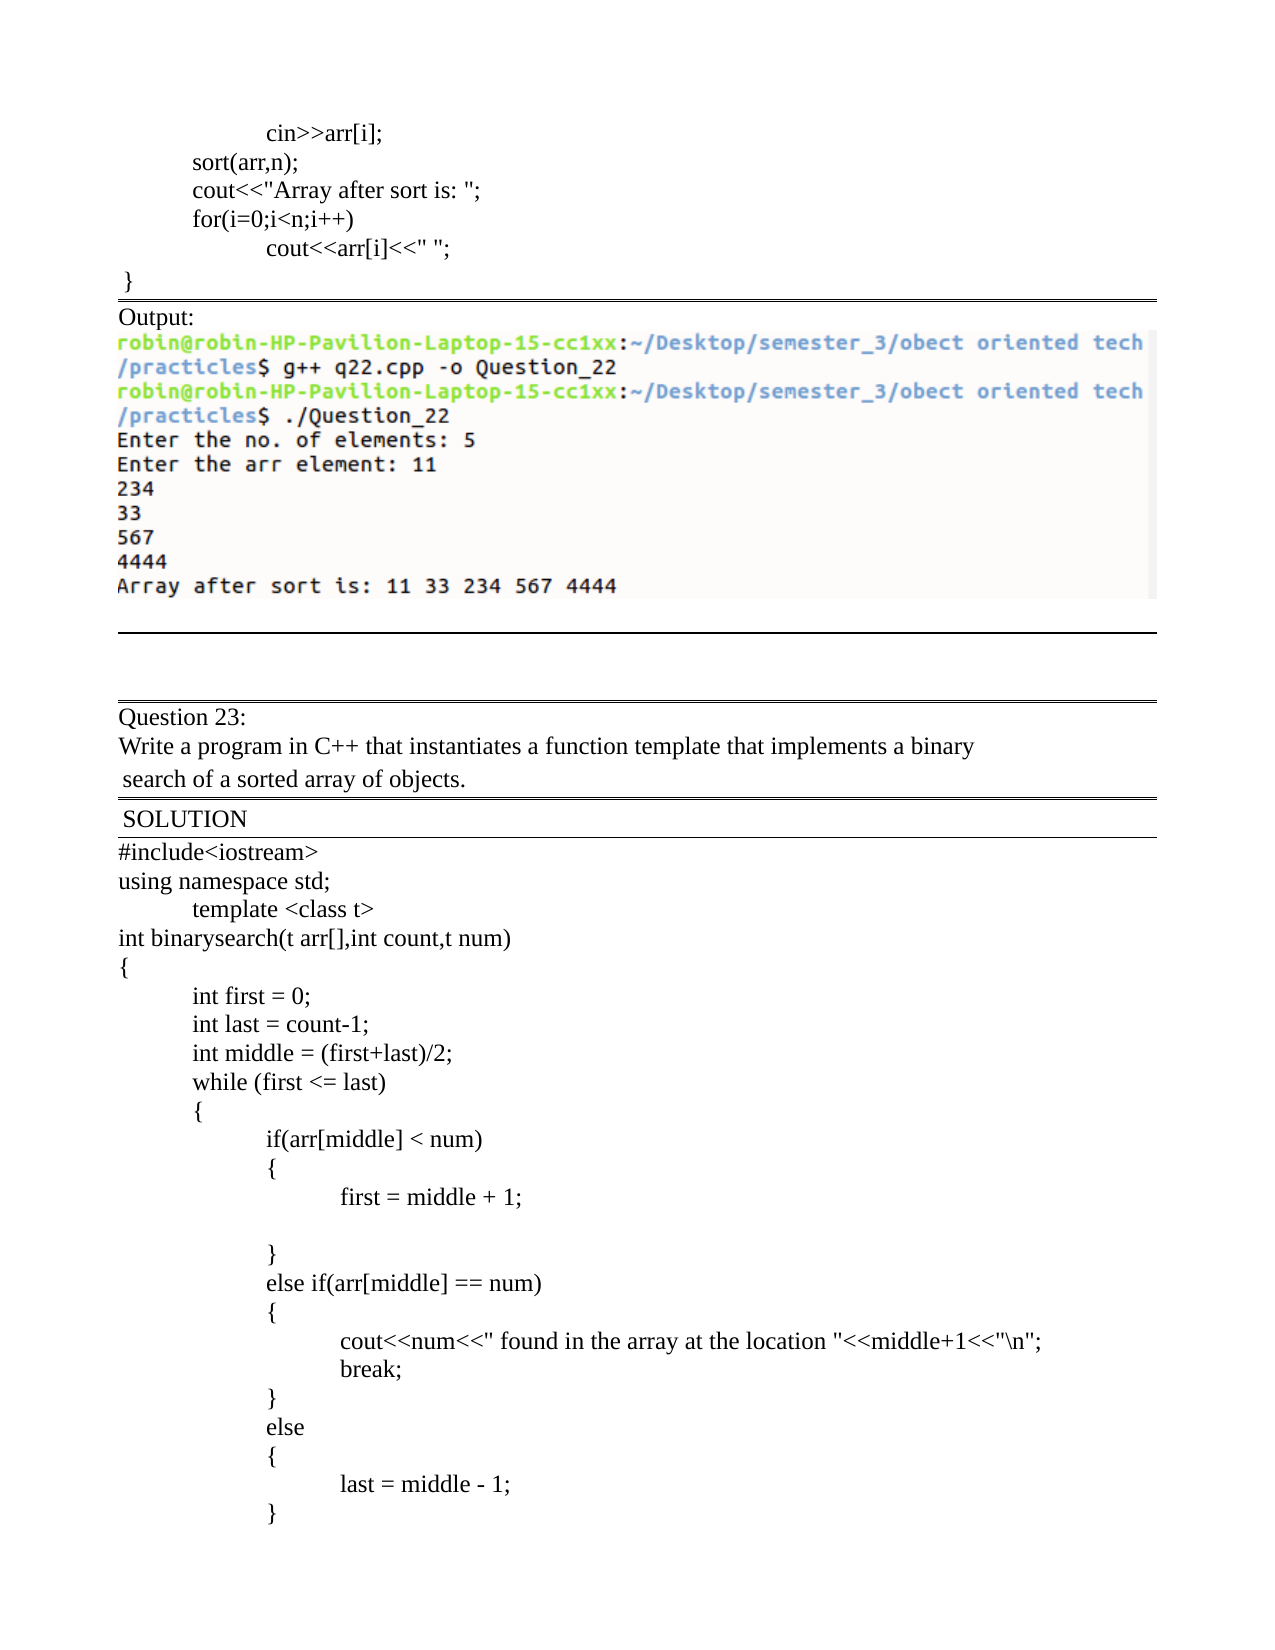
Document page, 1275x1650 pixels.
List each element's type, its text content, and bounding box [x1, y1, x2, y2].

text last = middle - 1; [118, 1469, 1157, 1498]
text Output: [118, 302, 1157, 330]
text int first = 0; [118, 981, 1157, 1009]
text Write a program in C++ that instantiates a function template that implements a binary [118, 731, 1157, 760]
text SOLUTION [118, 800, 1157, 837]
text } [118, 1498, 1157, 1527]
text { [118, 1096, 1157, 1124]
text else [118, 1412, 1157, 1441]
text template <class t> [118, 894, 1157, 923]
text } [118, 1239, 1157, 1268]
text break; [118, 1354, 1157, 1383]
text cout<<num<<" found in the array at the location "<<middle+1<<"\n"; [118, 1326, 1157, 1354]
text cin>>arr[i]; [118, 118, 1157, 147]
text using namespace std; [118, 866, 1157, 894]
text while (first <= last) [118, 1067, 1157, 1096]
text if(arr[middle] < num) [118, 1124, 1157, 1153]
text Question 23: [118, 703, 1157, 731]
text for(i=0;i<n;i++) [118, 204, 1157, 233]
text first = middle + 1; [118, 1182, 1157, 1211]
text } [118, 262, 1157, 299]
text #include<iostream> [118, 838, 1157, 866]
text int binarysearch(t arr[],int count,t num) [118, 923, 1157, 952]
text sort(arr,n); [118, 147, 1157, 176]
text int last = count-1; [118, 1009, 1157, 1038]
text int middle = (first+last)/2; [118, 1038, 1157, 1067]
text { [118, 1441, 1157, 1469]
text search of a sorted array of objects. [118, 760, 1157, 797]
picture [118, 330, 1157, 599]
text cout<<"Array after sort is: "; [118, 176, 1157, 204]
text cout<<arr[i]<<" "; [118, 233, 1157, 262]
text else if(arr[middle] == num) [118, 1268, 1157, 1297]
text { [118, 1153, 1157, 1182]
text } [118, 1383, 1157, 1412]
text { [118, 952, 1157, 981]
text { [118, 1297, 1157, 1326]
